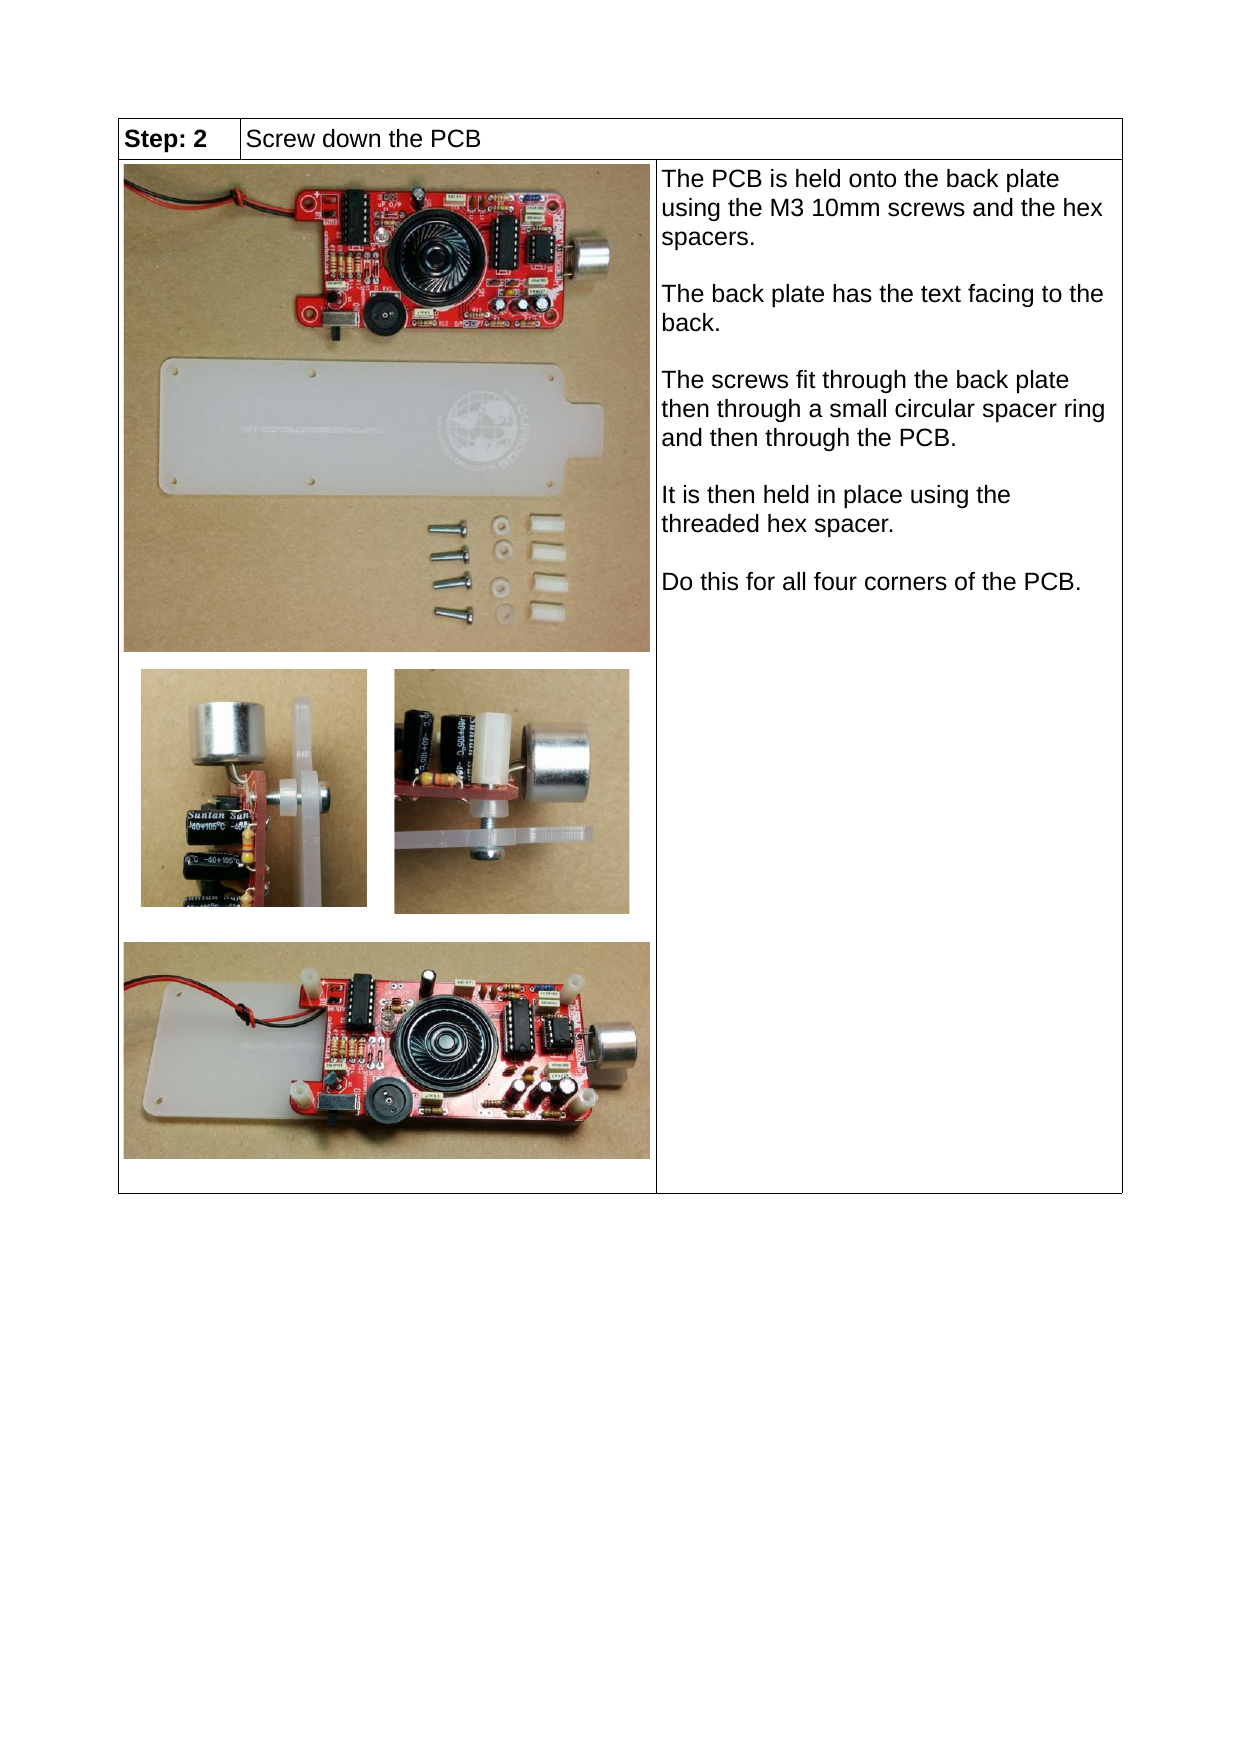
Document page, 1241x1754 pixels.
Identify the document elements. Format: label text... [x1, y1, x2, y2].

picture [394, 669, 630, 914]
picture [123, 942, 650, 1159]
table_header Screw down the PCB [241, 119, 1122, 158]
table_cell The PCB is held onto the back plate using the M3 10mm screws and the hex spacers. The back plate has the text facing to the back. The screws fit through the back plate then through a small circular spacer ring and then through the PCB. It is then held in place using the threaded hex spacer. Do this for all four corners of the PCB. [657, 160, 1122, 1193]
picture [141, 669, 367, 907]
table_cell [119, 670, 656, 1158]
table_cell [119, 160, 656, 669]
table_cell [119, 1159, 656, 1193]
picture [123, 164, 650, 652]
table_header Step: 2 [119, 119, 240, 158]
